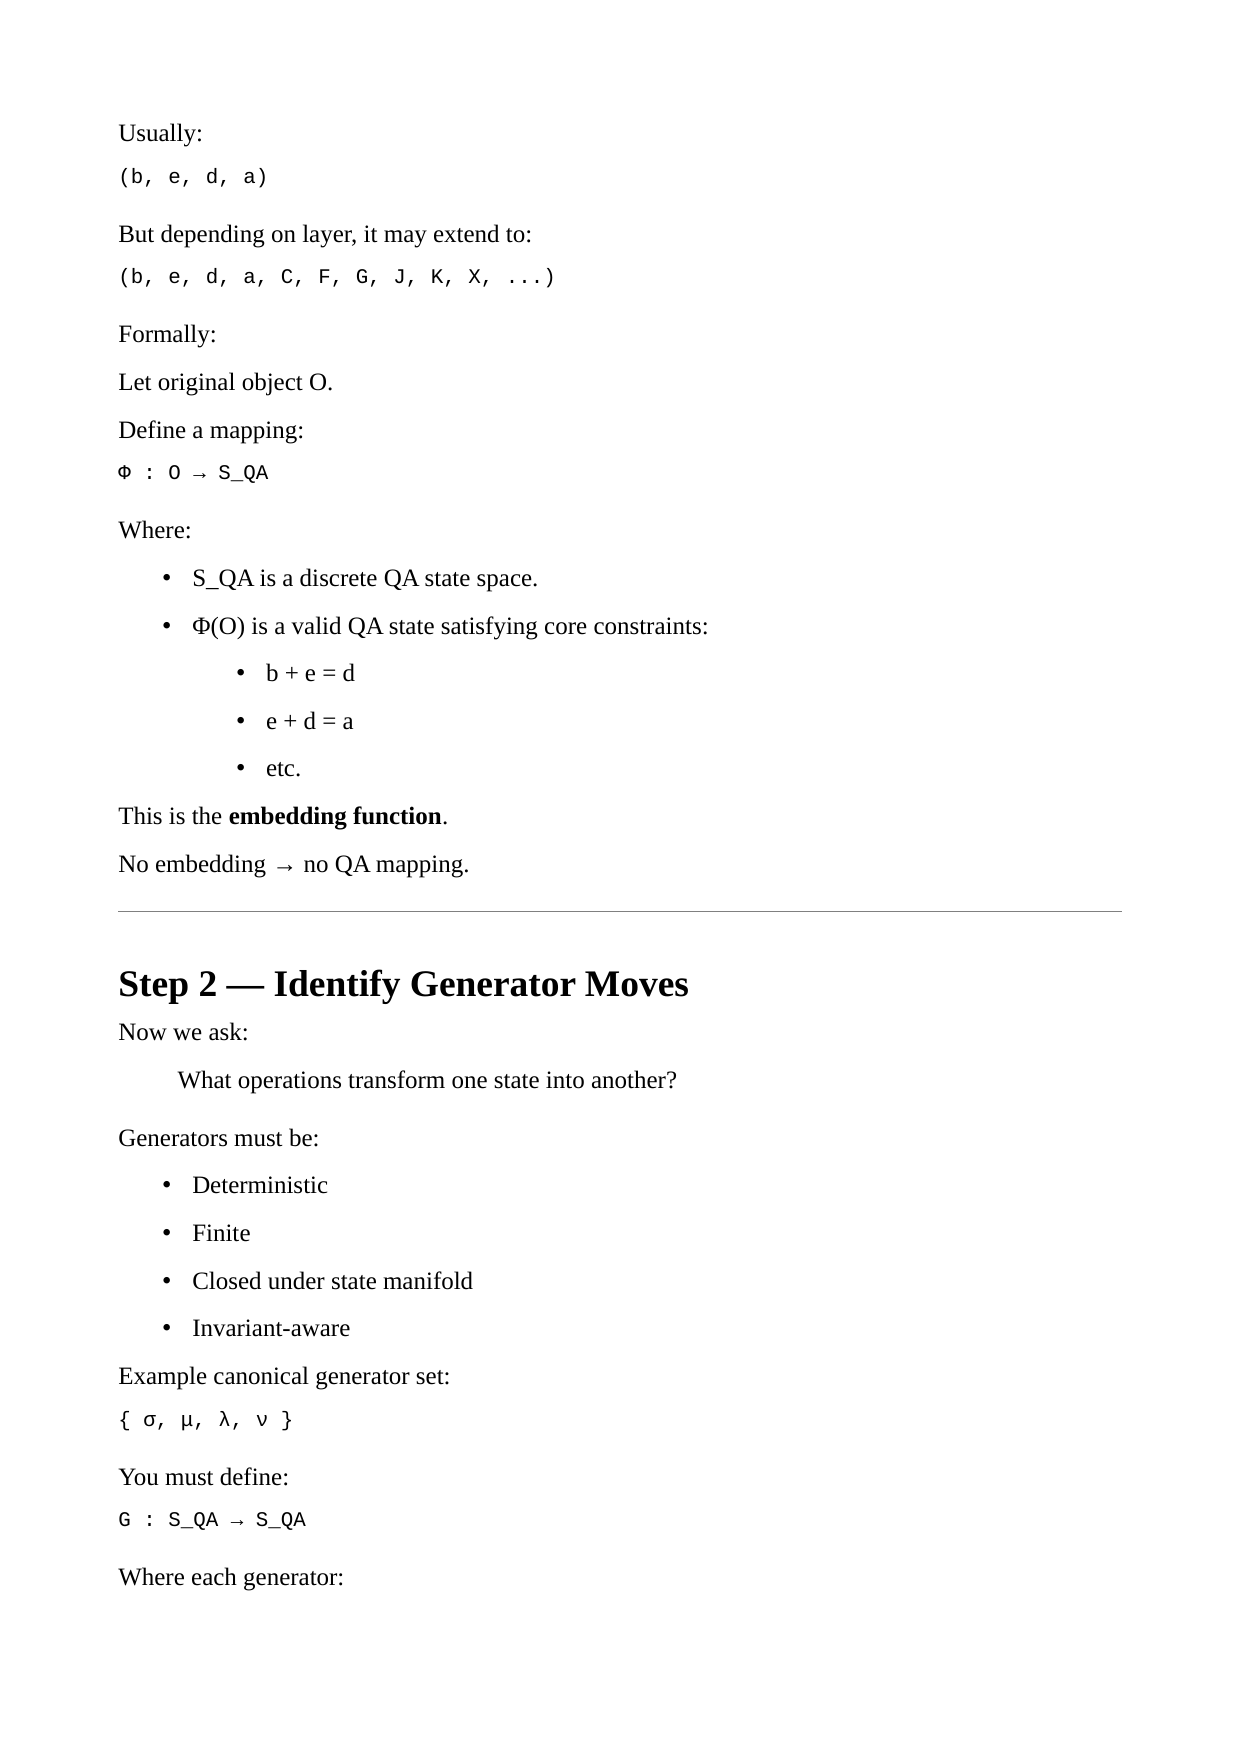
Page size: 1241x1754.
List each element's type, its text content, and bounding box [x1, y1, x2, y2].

text Φ : O → S_QA [118, 462, 1122, 486]
list Deterministic [162, 1171, 1122, 1199]
list b + e = d [236, 658, 1122, 687]
list Finite [162, 1218, 1122, 1247]
text Define a mapping: [118, 415, 1122, 443]
text Usually: [118, 118, 1122, 147]
text { σ, μ, λ, ν } [118, 1408, 1122, 1432]
list Invariant-aware [162, 1313, 1122, 1342]
text But depending on layer, it may extend to: [118, 219, 1122, 248]
text Where: [118, 516, 1122, 544]
text Example canonical generator set: [118, 1361, 1122, 1390]
list e + d = a [236, 706, 1122, 735]
text Let original object O. [118, 367, 1122, 396]
list etc. [236, 753, 1122, 782]
list Closed under state manifold [162, 1266, 1122, 1294]
text (b, e, d, a, C, F, G, J, K, X, ...) [118, 266, 1122, 290]
text G : S_QA → S_QA [118, 1509, 1122, 1533]
text No embedding → no QA mapping. [118, 849, 1122, 877]
text This is the embedding function. [118, 801, 1122, 830]
text Formally: [118, 319, 1122, 348]
text You must define: [118, 1462, 1122, 1490]
list Φ(O) is a valid QA state satisfying core constraints: [162, 611, 1122, 639]
text Now we ask: [118, 1017, 1122, 1046]
text Where each generator: [118, 1562, 1122, 1591]
text What operations transform one state into another? [177, 1065, 1063, 1093]
text Generators must be: [118, 1123, 1122, 1152]
subtitle Step 2 — Identify Generator Moves [118, 961, 1122, 1004]
list S_QA is a discrete QA state space. [162, 563, 1122, 592]
text (b, e, d, a) [118, 166, 1122, 189]
